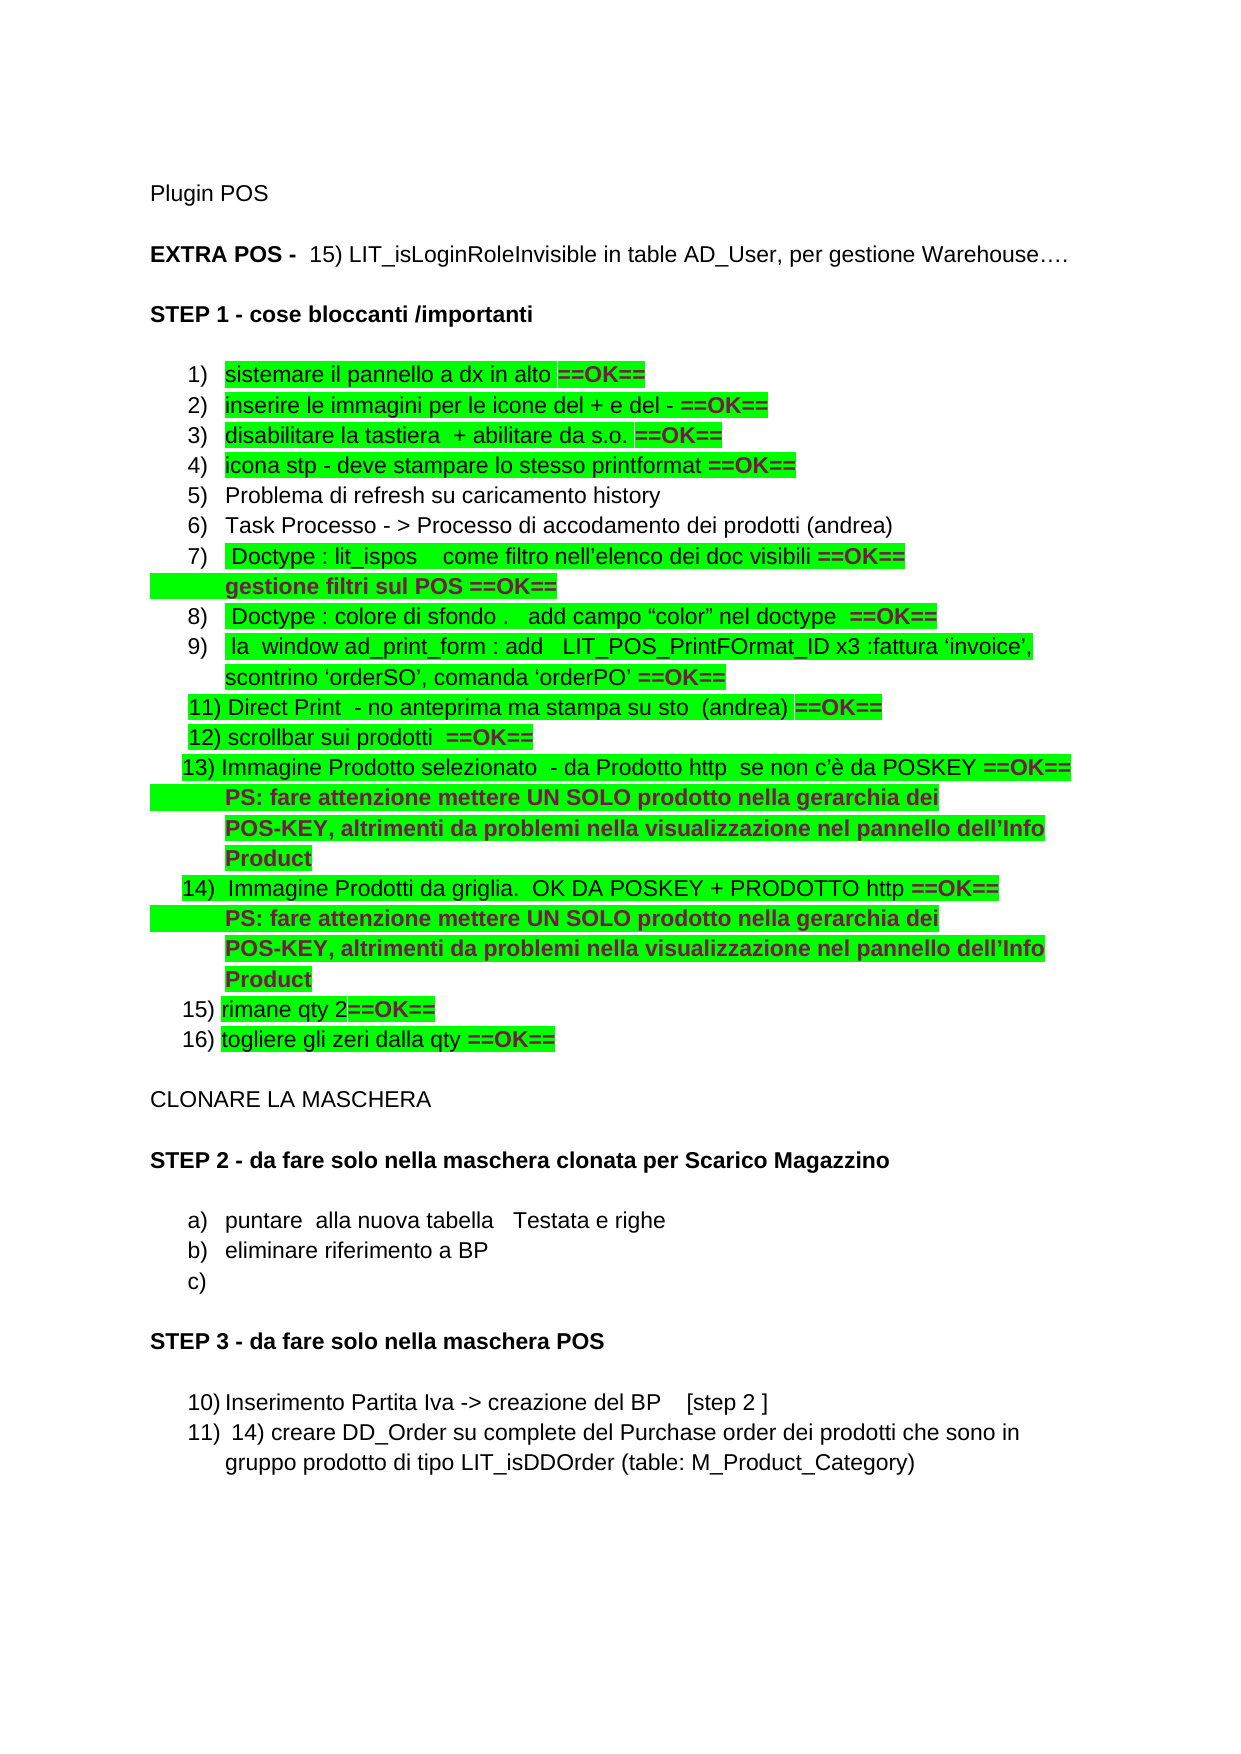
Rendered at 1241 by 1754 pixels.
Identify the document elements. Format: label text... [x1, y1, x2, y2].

list puntare alla nuova tabella Testata e righe [187, 1207, 1090, 1234]
text Plugin POS [150, 180, 1090, 207]
text 12) scrollbar sui prodotti ==OK== [150, 724, 1090, 750]
text EXTRA POS - 15) LIT_isLoginRoleInvisible in table AD_User, per gestione Warehouse…. [150, 241, 1090, 267]
text gestione filtri sul POS ==OK== [150, 573, 1090, 599]
text Product [150, 845, 1090, 871]
list la window ad_print_form : add LIT_POS_PrintFOrmat_ID x3 :fattura ‘invoice’, scontrino ‘orderSO’, comanda ‘orderPO’ ==OK== [187, 633, 1090, 690]
list Inserimento Partita Iva -> creazione del BP [step 2 ] [187, 1388, 1090, 1415]
text 15) rimane qty 2==OK== [150, 996, 1090, 1022]
list Task Processo - > Processo di accodamento dei prodotti (andrea) [187, 512, 1090, 539]
list eliminare riferimento a BP [187, 1237, 1090, 1264]
text 13) Immagine Prodotto selezionato - da Prodotto http se non c’è da POSKEY ==OK== PS: fare attenzione mettere UN SOLO prodotto nella gerarchia dei [150, 754, 1090, 811]
text POS-KEY, altrimenti da problemi nella visualizzazione nel pannello dell’Info [150, 935, 1090, 962]
list disabilitare la tastiera + abilitare da s.o. ==OK== [187, 422, 1090, 448]
list sistemare il pannello a dx in alto ==OK== [187, 361, 1090, 388]
text 16) togliere gli zeri dalla qty ==OK== [150, 1026, 1090, 1052]
list Problema di refresh su caricamento history [187, 482, 1090, 509]
list 14) creare DD_Order su complete del Purchase order dei prodotti che sono in gruppo prodotto di tipo LIT_isDDOrder (table: M_Product_Category) [187, 1419, 1090, 1475]
text CLONARE LA MASCHERA [150, 1086, 1090, 1113]
text STEP 2 - da fare solo nella maschera clonata per Scarico Magazzino [150, 1147, 1090, 1173]
list inserire le immagini per le icone del + e del - ==OK== [187, 392, 1090, 418]
text Product [150, 966, 1090, 992]
list icona stp - deve stampare lo stesso printformat ==OK== [187, 452, 1090, 478]
text 14) Immagine Prodotti da griglia. OK DA POSKEY + PRODOTTO http ==OK== PS: fare attenzione mettere UN SOLO prodotto nella gerarchia dei [150, 875, 1090, 932]
text 11) Direct Print - no anteprima ma stampa su sto (andrea) ==OK== [150, 694, 1090, 720]
text STEP 1 - cose bloccanti /importanti [150, 301, 1090, 327]
list Doctype : lit_ispos come filtro nell’elenco dei doc visibili ==OK== [187, 543, 1090, 569]
text STEP 3 - da fare solo nella maschera POS [150, 1328, 1090, 1354]
list Doctype : colore di sfondo . add campo “color” nel doctype ==OK== [187, 603, 1090, 629]
text POS-KEY, altrimenti da problemi nella visualizzazione nel pannello dell’Info [150, 814, 1090, 841]
